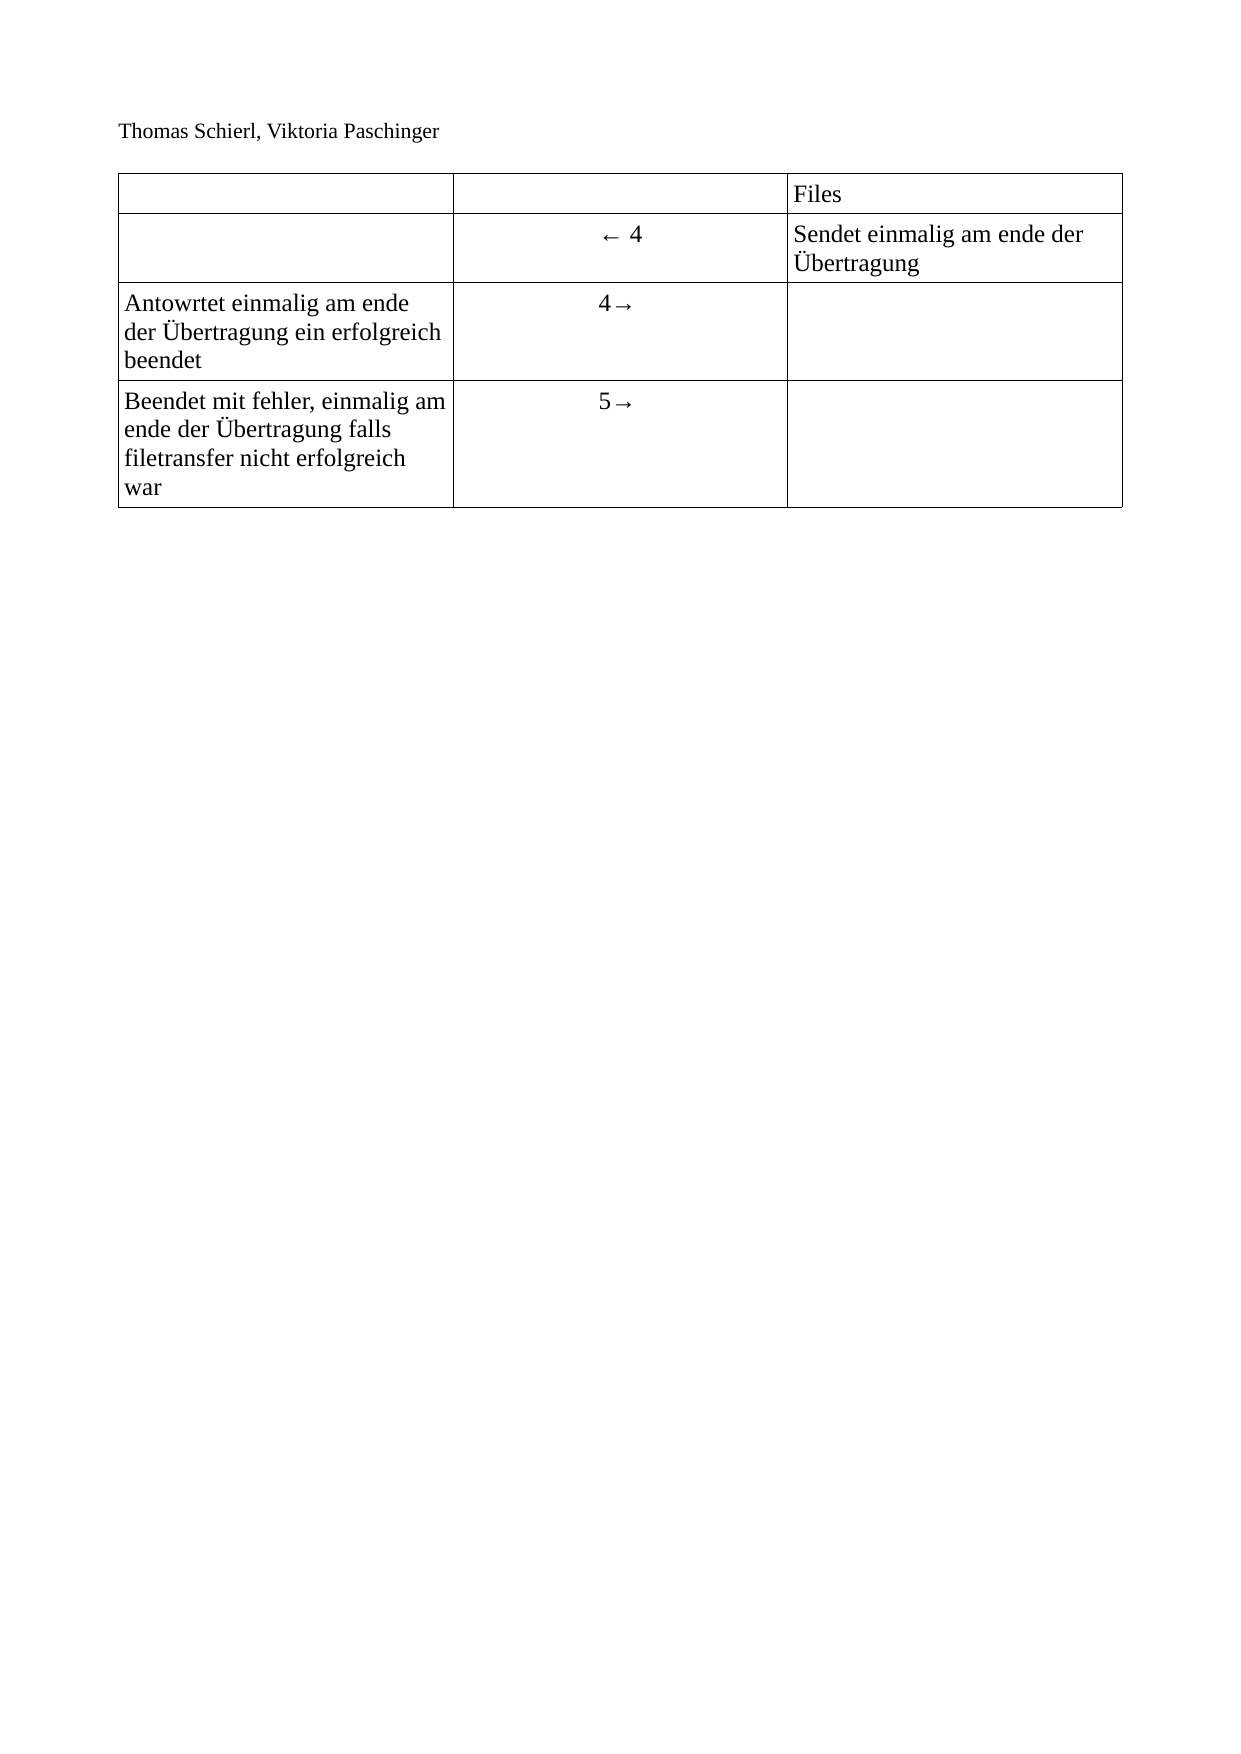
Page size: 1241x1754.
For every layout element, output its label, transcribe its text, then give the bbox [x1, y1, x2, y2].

table_cell [788, 381, 1122, 507]
table_cell 5→ [454, 381, 787, 507]
table_cell [119, 214, 453, 282]
table_cell Antowrtet einmalig am ende der Übertragung ein erfolgreich beendet [119, 283, 453, 380]
table_cell [119, 174, 453, 213]
table_cell 4→ [454, 283, 787, 380]
table_cell Sendet einmalig am ende der Übertragung [788, 214, 1122, 282]
table_cell ← 4 [454, 214, 787, 282]
table_cell Beendet mit fehler, einmalig am ende der Übertragung falls filetransfer nicht erfolgreich war [119, 381, 453, 507]
table_cell [788, 283, 1122, 380]
table_cell Files [788, 174, 1122, 213]
table_cell [454, 174, 787, 213]
